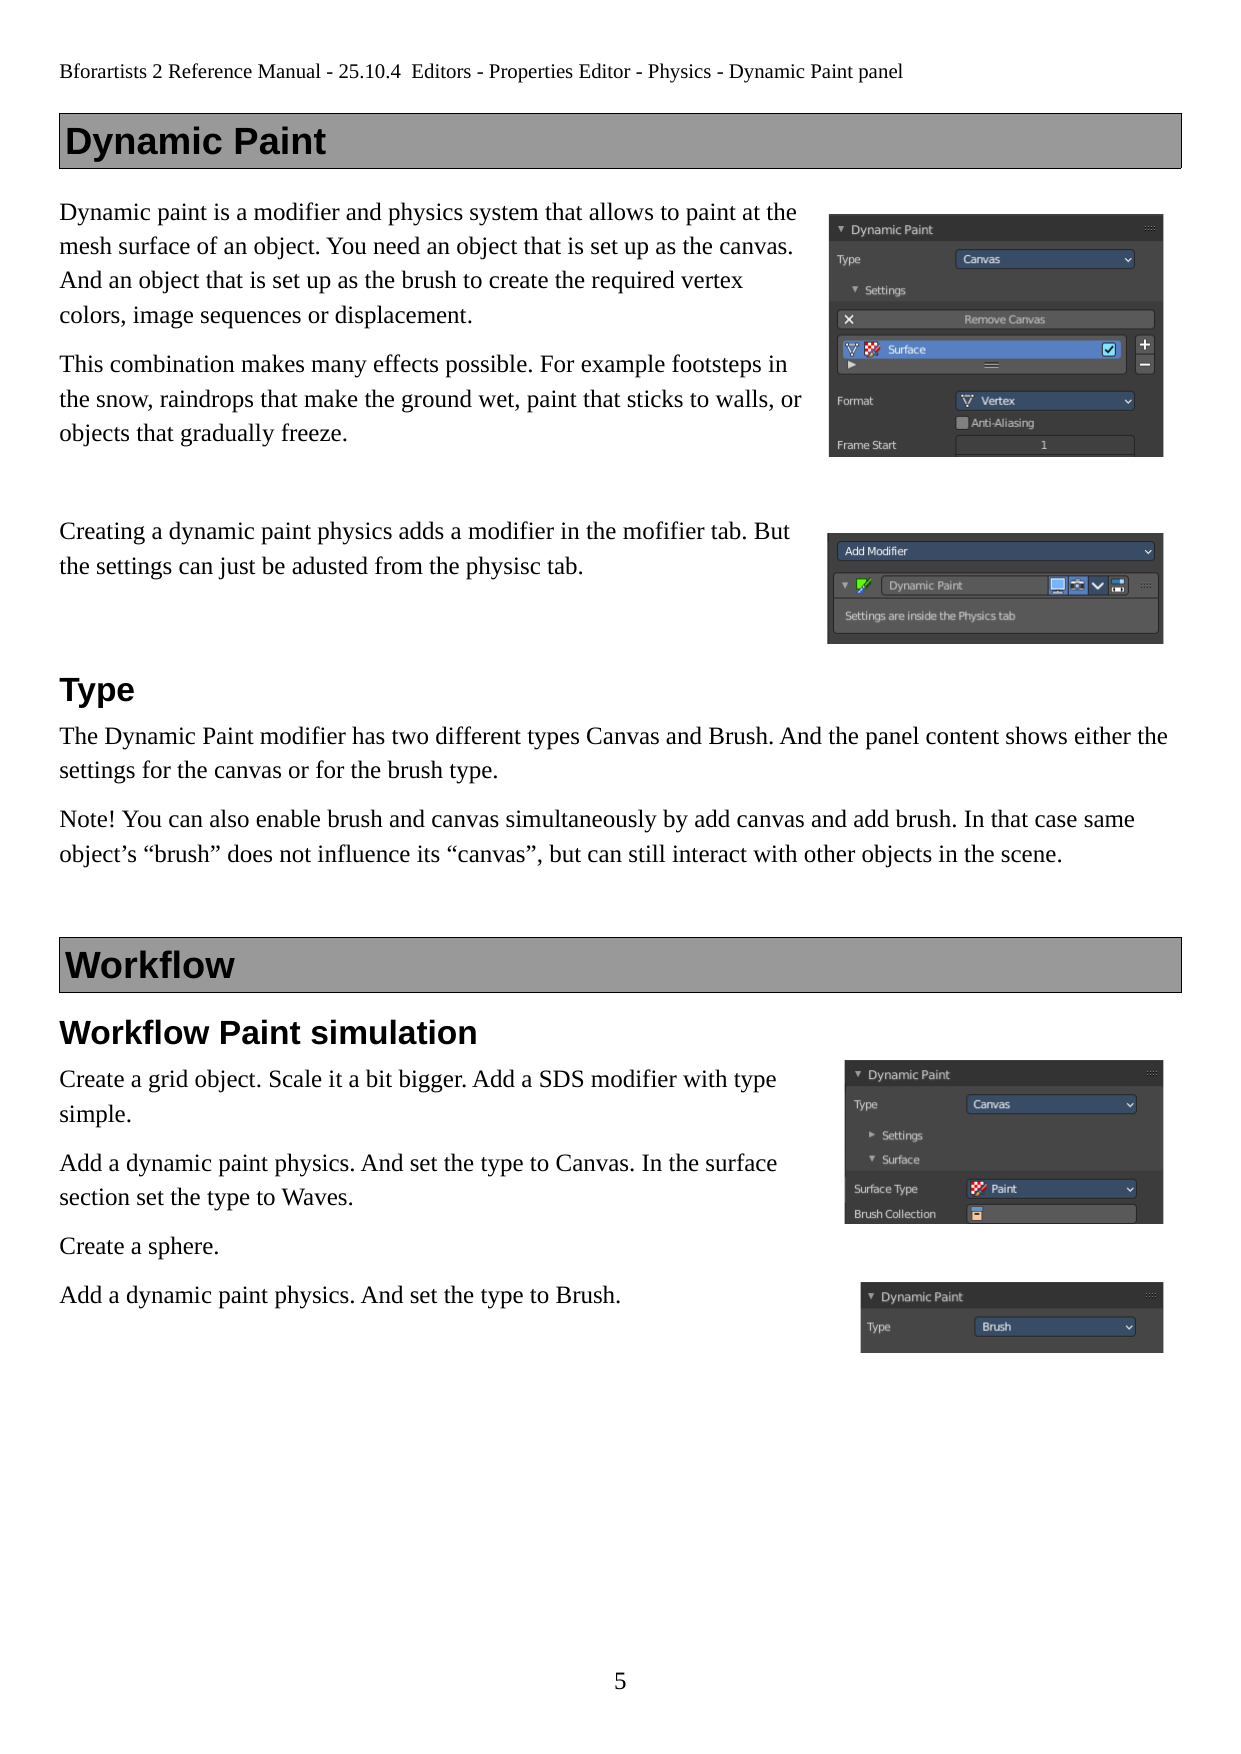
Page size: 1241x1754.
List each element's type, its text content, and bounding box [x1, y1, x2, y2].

picture [844, 1060, 1164, 1224]
picture [828, 214, 1164, 457]
text This combination makes many effects possible. For example footsteps in the snow, raindrops that make the ground wet, paint that sticks to walls, or objects that gradually freeze. [59, 349, 828, 447]
table_header Dynamic Paint [60, 114, 1181, 168]
text Note! You can also enable brush and canvas simultaneously by add canvas and add brush. In that case same object’s “brush” does not influence its “canvas”, but can still interact with other objects in the scene. [59, 804, 1181, 868]
text Add a dynamic paint physics. And set the type to Canvas. In the surface section set the type to Waves. [59, 1148, 844, 1211]
picture [827, 533, 1164, 644]
text Dynamic paint is a modifier and physics system that allows to paint at the mesh surface of an object. You need an object that is set up as the canvas. And an object that is set up as the brush to create the required vertex colors, image sequences or displacement. [59, 197, 1181, 329]
text Creating a dynamic paint physics adds a modifier in the mofifier tab. But the settings can just be adusted from the physisc tab. [59, 516, 1181, 579]
table_header Workflow [60, 938, 1181, 992]
subtitle Workflow Paint simulation [59, 1013, 1181, 1052]
text Create a grid object. Scale it a bit bigger. Add a SDS modifier with type simple. [59, 1064, 844, 1127]
text Add a dynamic paint physics. And set the type to Brush. [59, 1280, 1181, 1309]
picture [860, 1282, 1164, 1353]
text The Dynamic Paint modifier has two different types Canvas and Brush. And the panel content shows either the settings for the canvas or for the brush type. [59, 721, 1181, 784]
subtitle Type [59, 670, 1181, 708]
text Create a sphere. [59, 1231, 1181, 1260]
